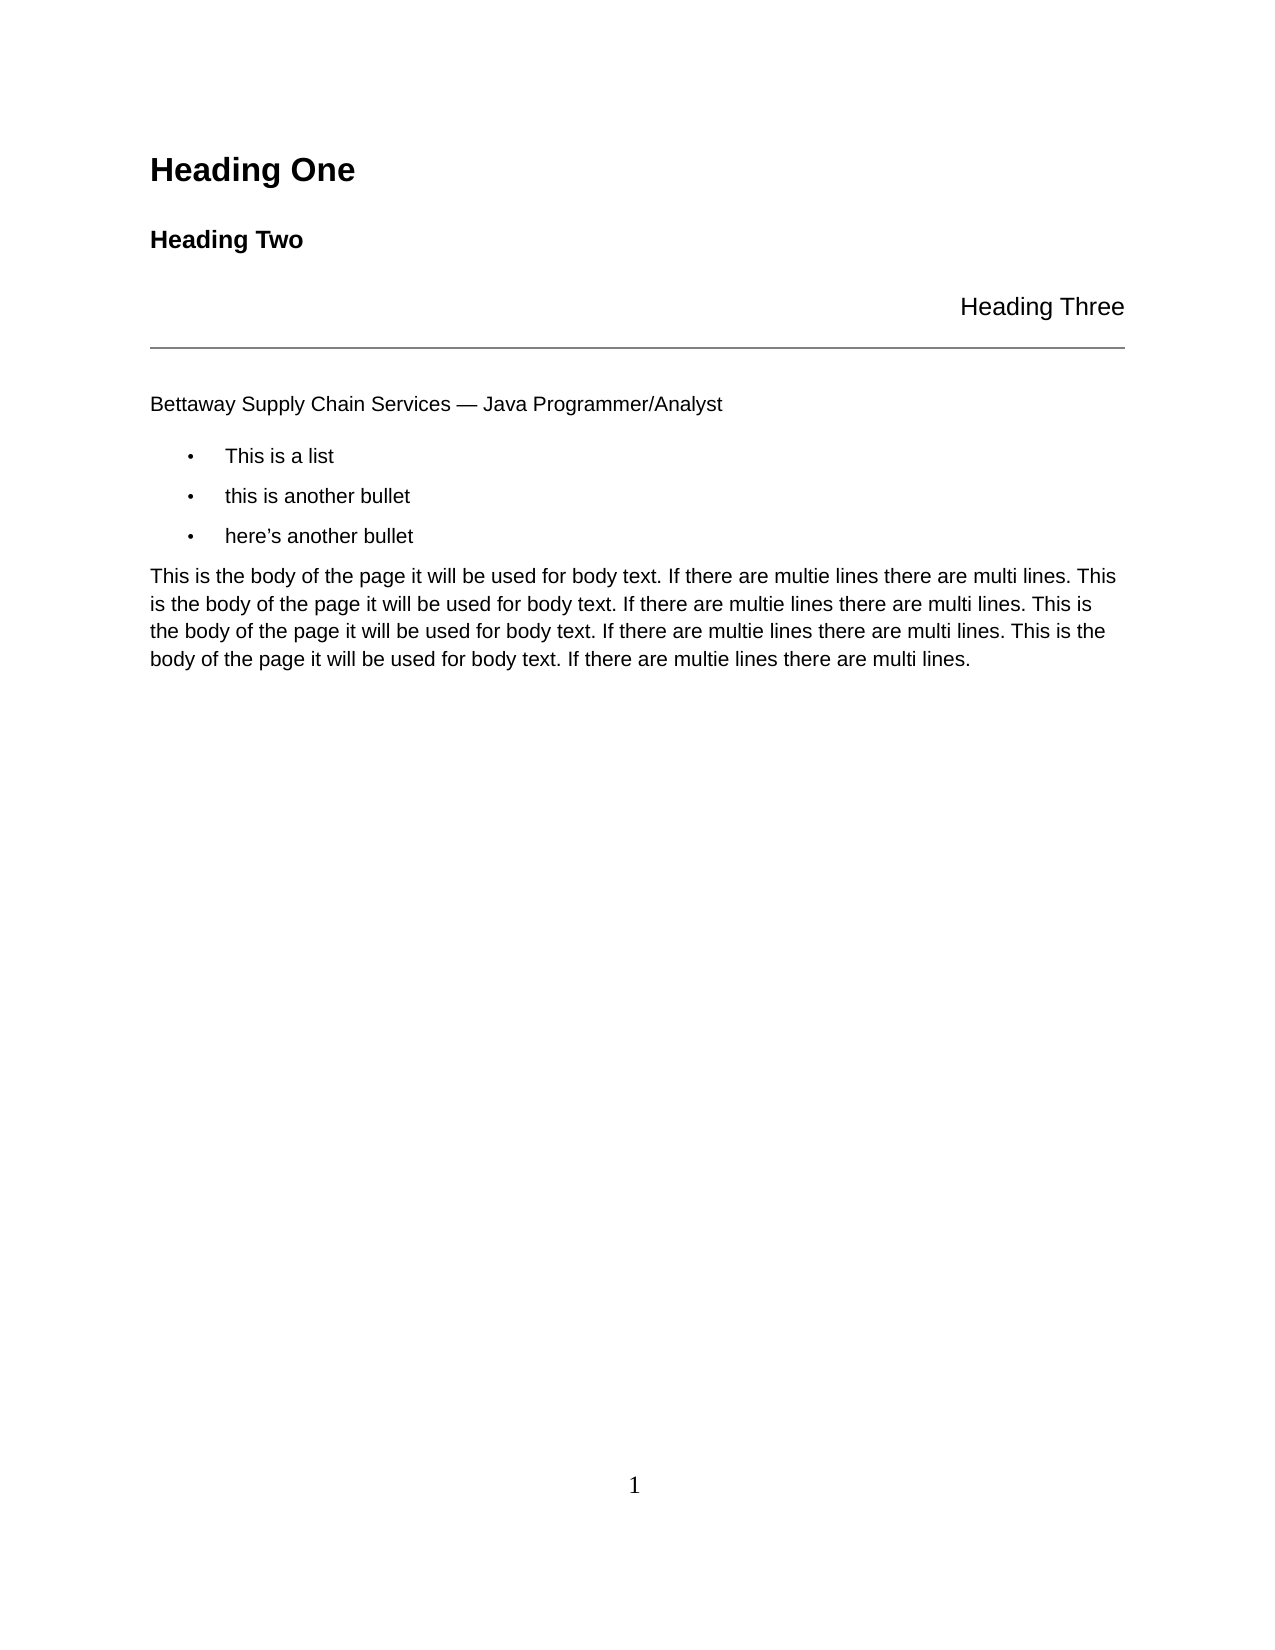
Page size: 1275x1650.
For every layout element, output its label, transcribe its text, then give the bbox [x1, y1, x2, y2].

list here’s another bullet [187, 524, 1125, 548]
subtitle Heading Two [150, 225, 1125, 254]
list this is another bullet [187, 484, 1125, 508]
subtitle Heading Three [150, 292, 1125, 320]
list This is a list [187, 444, 1125, 468]
text Bettaway Supply Chain Services — Java Programmer/Analyst [150, 392, 1125, 416]
subtitle Heading One [150, 150, 1116, 188]
text This is the body of the page it will be used for body text. If there are multie lines there are multi lines. This is the body of the page it will be used for body text. If there are multie lines there are multi lines. This is the body of the page it will be used for body text. If there are multie lines there are multi lines. This is the body of the page it will be used for body text. If there are multie lines there are multi lines. [150, 564, 1125, 671]
